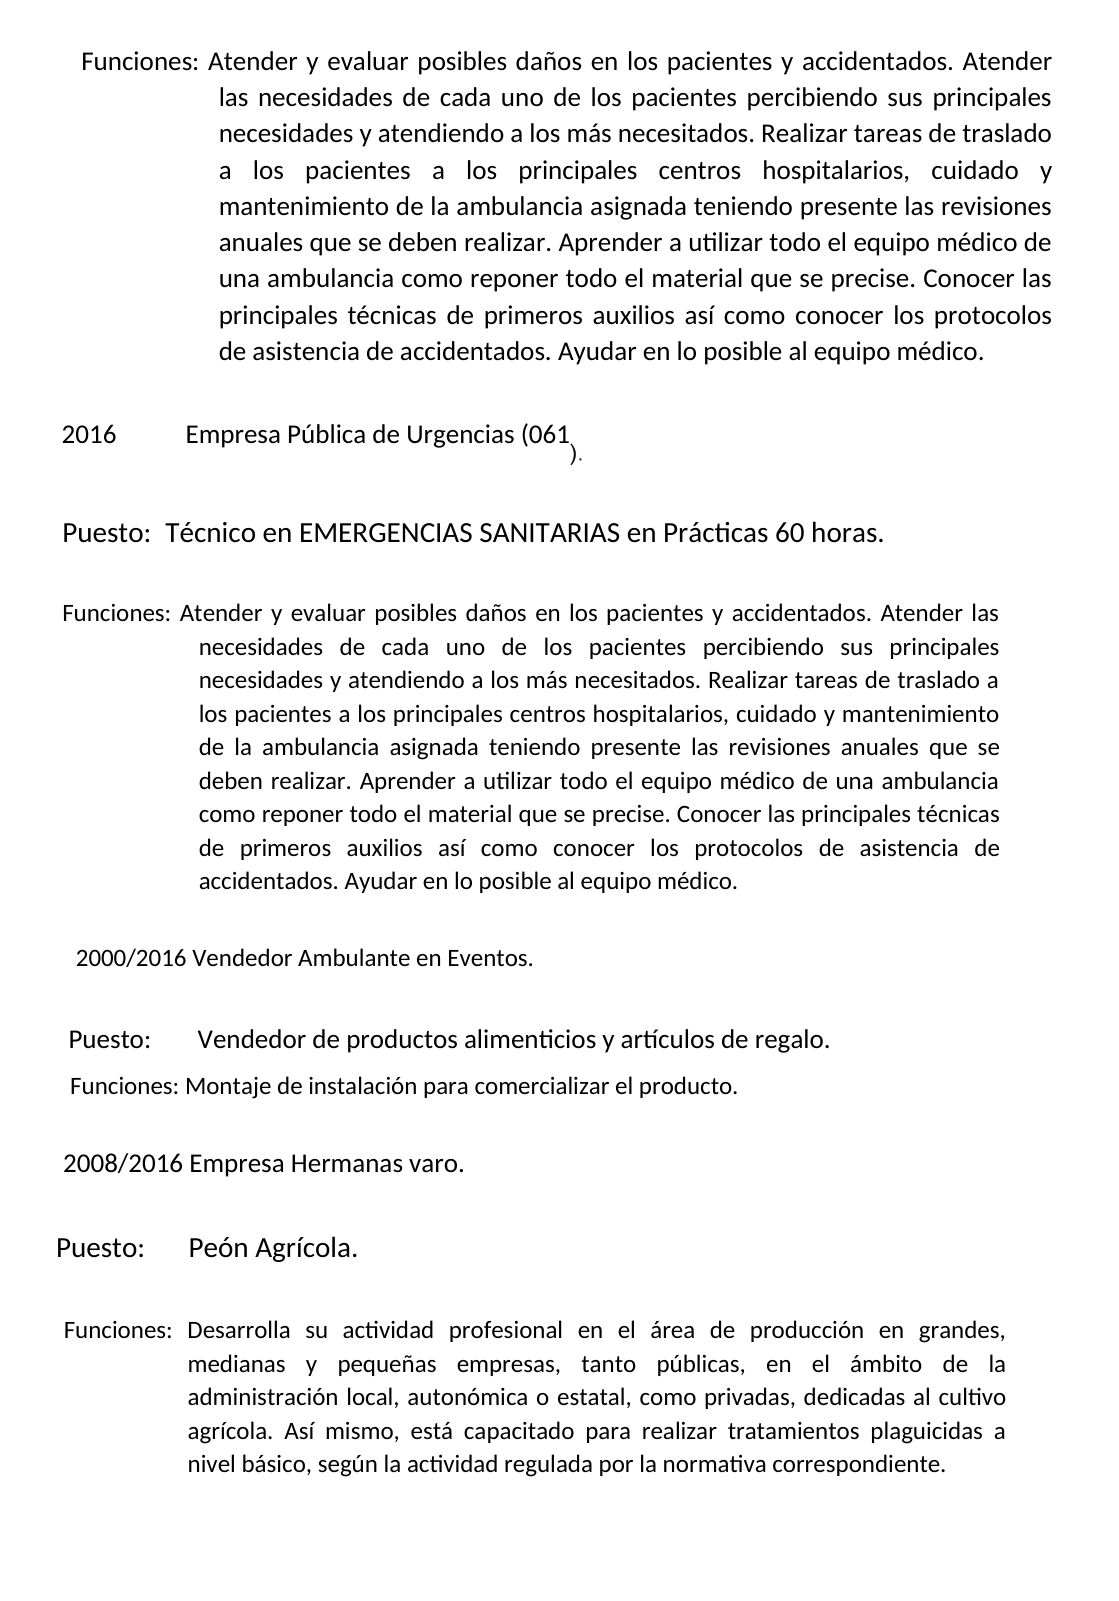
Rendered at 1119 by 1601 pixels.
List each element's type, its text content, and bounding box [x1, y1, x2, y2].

text Funciones: Atender y evaluar posibles daños en los pacientes y accidentados. Atender las necesidades de cada uno de los pacientes percibiendo sus principales necesidades y atendiendo a los más necesitados. Realizar tareas de traslado a los pacientes a los principales centros hospitalarios, cuidado y mantenimiento de la ambulancia asignada teniendo presente las revisiones anuales que se deben realizar. Aprender a utilizar todo el equipo médico de una ambulancia como reponer todo el material que se precise. Conocer las principales técnicas de primeros auxilios así como conocer los protocolos de asistencia de accidentados. Ayudar en lo posible al equipo médico. [62, 597, 1001, 896]
text Puesto: Técnico en EMERGENCIAS SANITARIAS en Prácticas 60 horas. [62, 514, 1053, 550]
text Puesto: Peón Agrícola. [33, 1229, 1061, 1265]
text Funciones: Desarrolla su actividad profesional en el área de producción en grandes, medianas y pequeñas empresas, tanto públicas, en el ámbito de la administración local, autonómica o estatal, como privadas, dedicadas al cultivo agrícola. Así mismo, está capacitado para realizar tratamientos plaguicidas a nivel básico, según la actividad regulada por la normativa correspondiente. [63, 1314, 1008, 1479]
text 2008/2016 Empresa Hermanas varo. [62, 1146, 1061, 1179]
text Funciones: Atender y evaluar posibles daños en los pacientes y accidentados. Atender las necesidades de cada uno de los pacientes percibiendo sus principales necesidades y atendiendo a los más necesitados. Realizar tareas de traslado a los pacientes a los principales centros hospitalarios, cuidado y mantenimiento de la ambulancia asignada teniendo presente las revisiones anuales que se deben realizar. Aprender a utilizar todo el equipo médico de una ambulancia como reponer todo el material que se precise. Conocer las principales técnicas de primeros auxilios así como conocer los protocolos de asistencia de accidentados. Ayudar en lo posible al equipo médico. [81, 44, 1053, 367]
text Puesto: Vendedor de productos alimenticios y artículos de regalo. [33, 1022, 1061, 1056]
text Funciones: Montaje de instalación para comercializar el producto. [70, 1070, 1008, 1100]
text 2016 Empresa Pública de Urgencias (061 [61, 417, 1053, 465]
text 2000/2016 Vendedor Ambulante en Eventos. [76, 942, 1008, 972]
